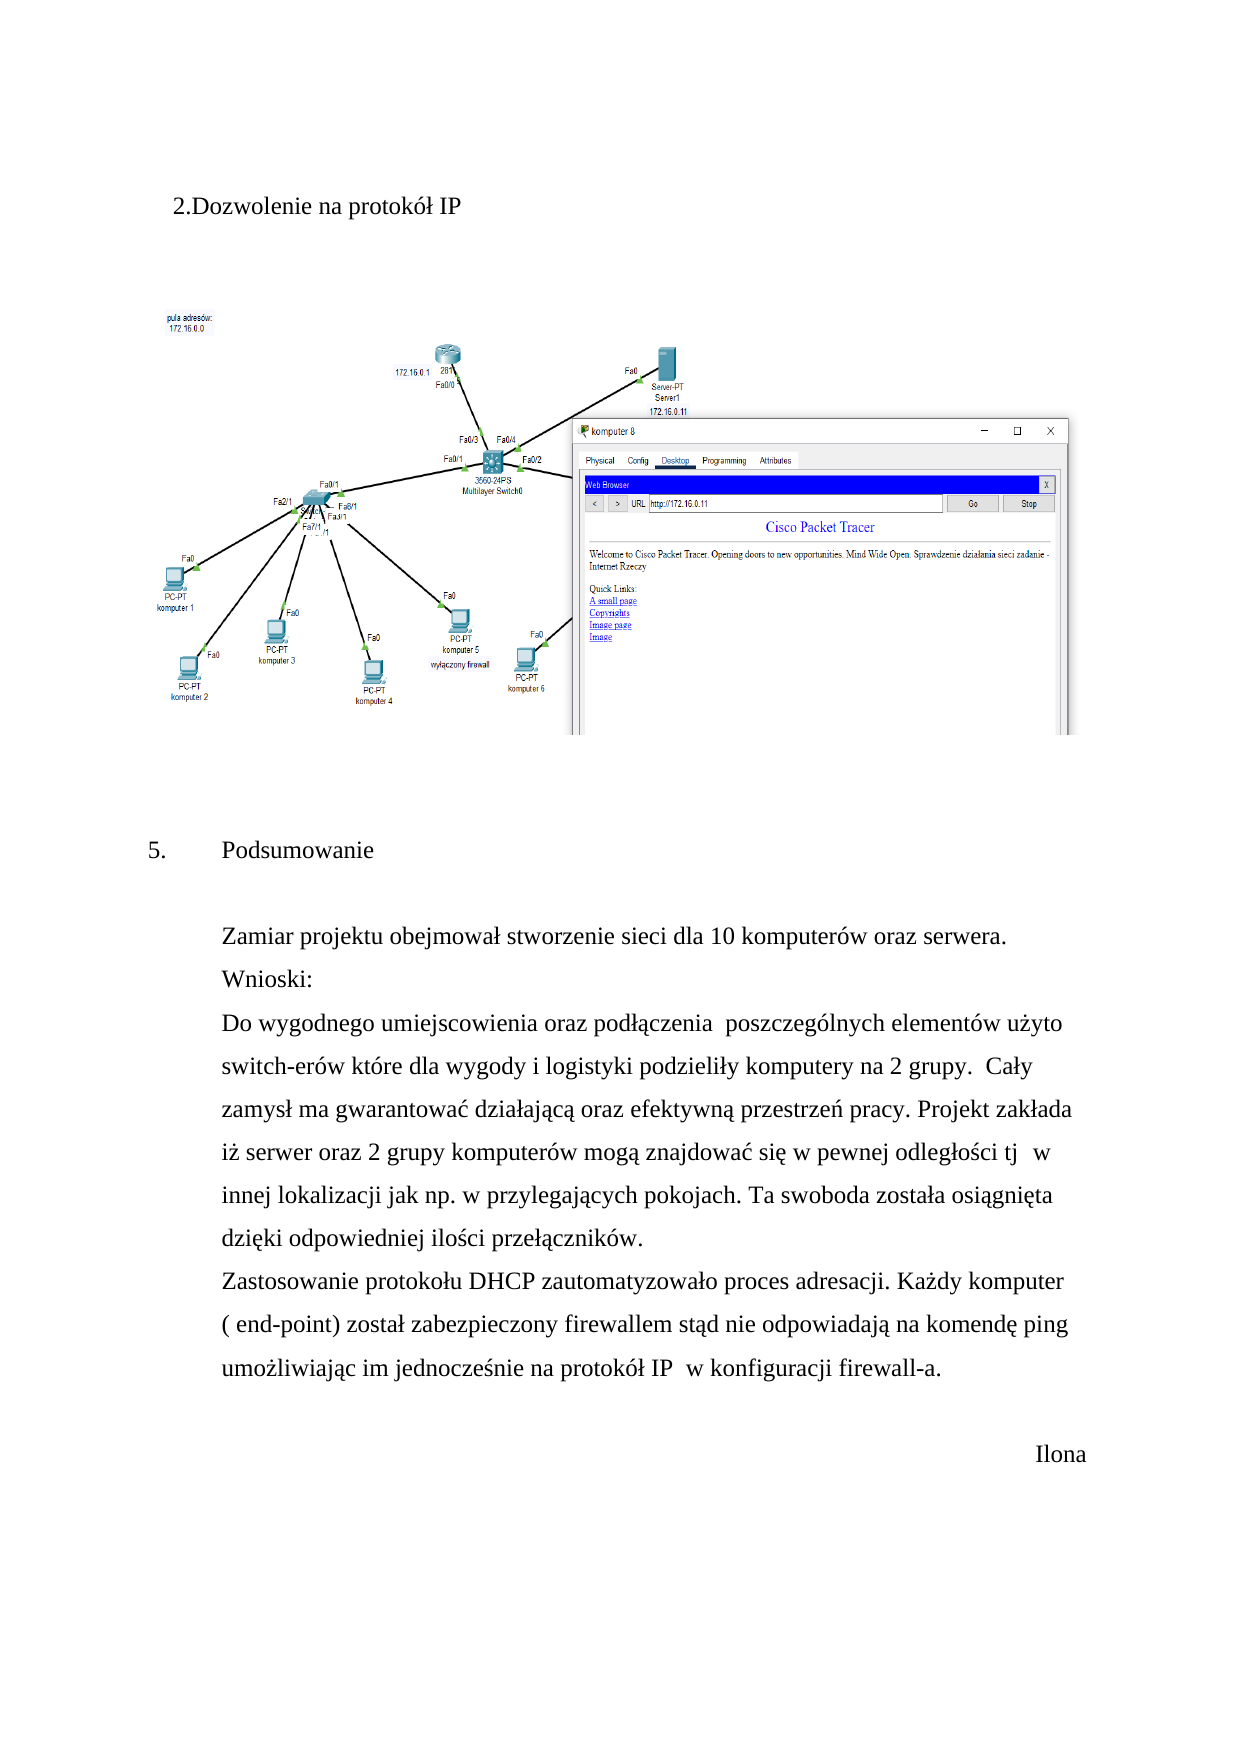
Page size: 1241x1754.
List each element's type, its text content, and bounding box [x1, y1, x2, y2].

list Do wygodnego umiejscowienia oraz podłączenia poszczególnych elementów użyto switch-erów które dla wygody i logistyki podzieliły komputery na 2 grupy. Cały zamysł ma gwarantować działającą oraz efektywną przestrzeń pracy. Projekt zakłada iż serwer oraz 2 grupy komputerów mogą znajdować się w pewnej odległości tj w innej lokalizacji jak np. w przylegających pokojach. Ta swoboda została osiągnięta dzięki odpowiedniej ilości przełączników. [148, 1008, 1093, 1252]
list Ilona [148, 1439, 1093, 1468]
list Wnioski: [148, 964, 1093, 993]
list Zastosowanie protokołu DHCP zautomatyzowało proces adresacji. Każdy komputer ( end-point) został zabezpieczony firewallem stąd nie odpowiadają na komendę ping umożliwiając im jednocześnie na protokół IP w konfiguracji firewall-a. [148, 1266, 1093, 1381]
list Zamiar projektu obejmował stworzenie sieci dla 10 komputerów oraz serwera. [148, 921, 1093, 950]
list Podsumowanie [148, 835, 1093, 864]
list 2.Dozwolenie na protokół IP [148, 191, 1093, 219]
